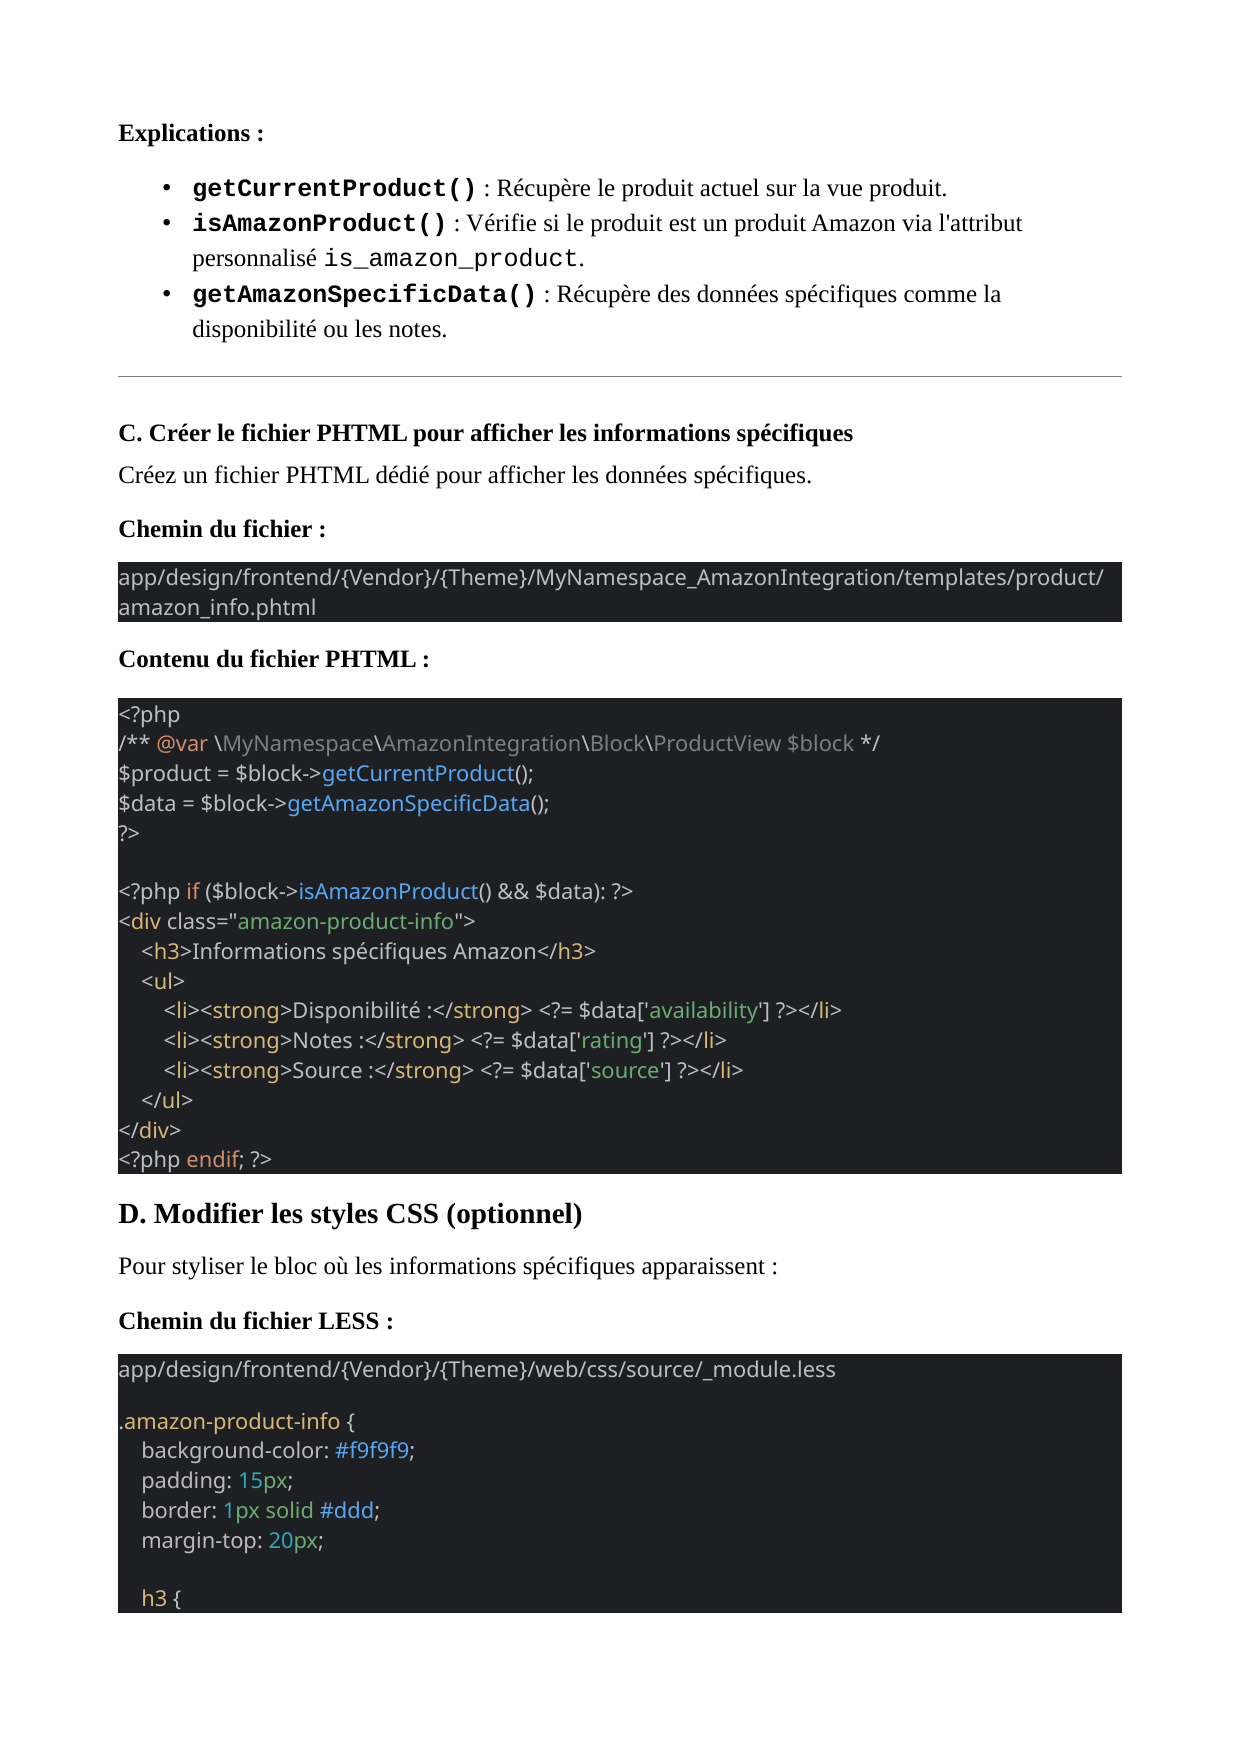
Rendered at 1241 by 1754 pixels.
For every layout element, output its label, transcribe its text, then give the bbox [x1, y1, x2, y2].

list isAmazonProduct() : Vérifie si le produit est un produit Amazon via l'attribut personnalisé is_amazon_product. [162, 208, 1122, 274]
text Créez un fichier PHTML dédié pour afficher les données spécifiques. [118, 460, 1122, 488]
list getCurrentProduct() : Récupère le produit actuel sur la vue produit. [162, 173, 1122, 204]
list getAmazonSpecificData() : Récupère des données spécifiques comme la disponibilité ou les notes. [162, 279, 1122, 343]
text Explications : [118, 118, 1122, 147]
text Contenu du fichier PHTML : [118, 644, 1122, 672]
text Chemin du fichier : [118, 514, 1122, 543]
text app/design/frontend/{Vendor}/{Theme}/MyNamespace_AmazonIntegration/templates/product/amazon_info.phtml [118, 562, 1122, 622]
text Pour styliser le bloc où les informations spécifiques apparaissent : [118, 1251, 1122, 1280]
text app/design/frontend/{Vendor}/{Theme}/web/css/source/_module.less [118, 1354, 1122, 1384]
text Chemin du fichier LESS : [118, 1306, 1122, 1335]
subtitle D. Modifier les styles CSS (optionnel) [118, 1196, 1122, 1229]
text <?php /** @var \MyNamespace\AmazonIntegration\Block\ProductView $block */ $product = $block->getCurrentProduct(); $data = $block->getAmazonSpecificData(); ?> <?php if ($block->isAmazonProduct() && $data): ?> <div class="amazon-product-info"> <h3>Informations spécifiques Amazon</h3> <ul> <li><strong>Disponibilité :</strong> <?= $data['availability'] ?></li> <li><strong>Notes :</strong> <?= $data['rating'] ?></li> <li><strong>Source :</strong> <?= $data['source'] ?></li> </ul> </div> <?php endif; ?> [118, 698, 1122, 1174]
subtitle C. Créer le fichier PHTML pour afficher les informations spécifiques [118, 418, 1122, 447]
text .amazon-product-info { background-color: #f9f9f9; padding: 15px; border: 1px solid #ddd; margin-top: 20px; h3 { [118, 1406, 1122, 1613]
